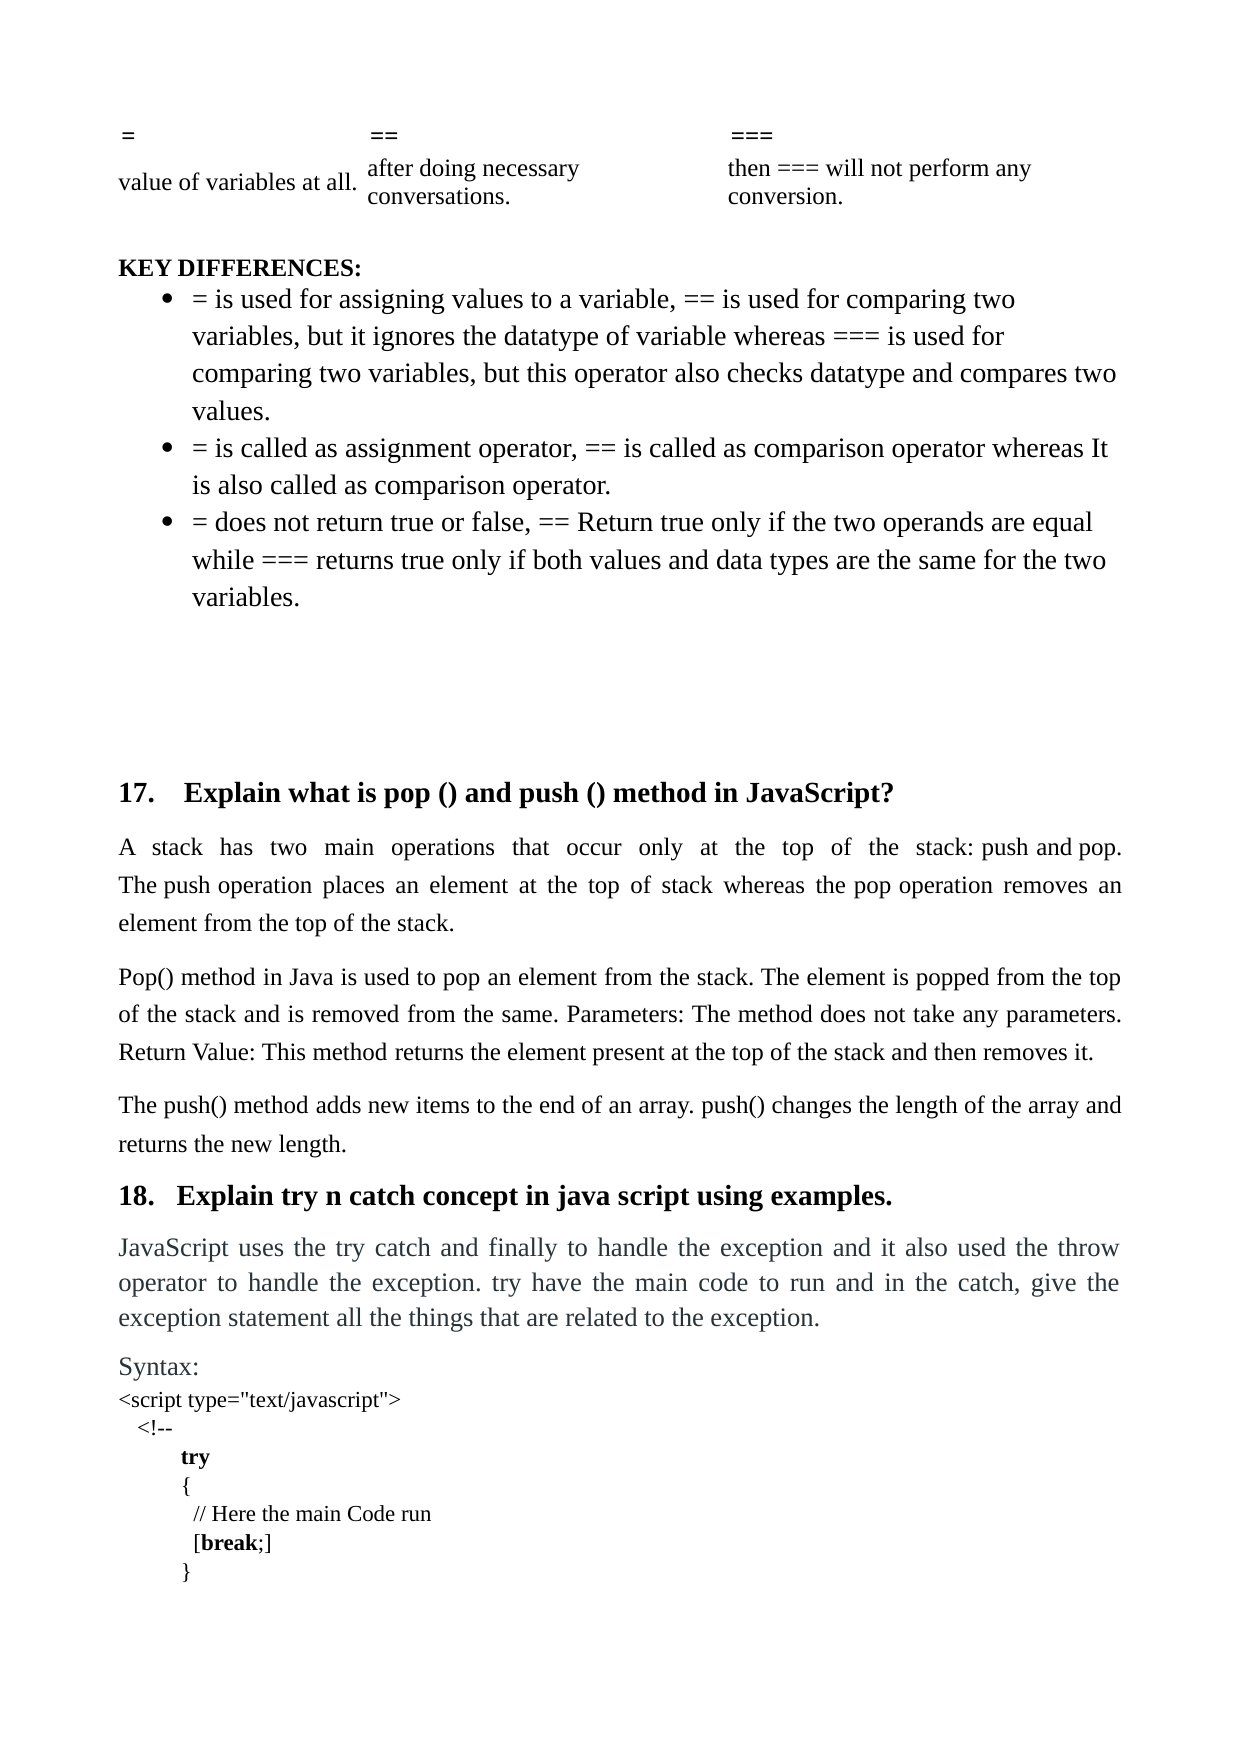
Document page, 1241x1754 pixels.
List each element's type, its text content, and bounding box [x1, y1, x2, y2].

text 18. Explain try n catch concept in java script using examples. [118, 1178, 1122, 1212]
text Syntax: [118, 1351, 1122, 1381]
list = is used for assigning values to a variable, == is used for comparing two variables, but it ignores the datatype of variable whereas === is used for comparing two variables, but this operator also checks datatype and compares two values. [162, 282, 1122, 426]
text try [118, 1441, 1122, 1470]
text // Here the main Code run [118, 1498, 1122, 1527]
text A stack has two main operations that occur only at the top of the stack: push and pop. The push operation places an element at the top of stack whereas the pop operation removes an element from the top of the stack. [118, 828, 1122, 938]
text [break;] [118, 1527, 1122, 1556]
table_cell then === will not perform any conversion. [728, 153, 1122, 210]
text <!-- [118, 1412, 1122, 1441]
table_header = [118, 118, 367, 153]
table_header == [367, 118, 728, 153]
text } [118, 1556, 1122, 1585]
text JavaScript uses the try catch and finally to handle the exception and it also used the throw operator to handle the exception. try have the main code to run and in the catch, give the exception statement all the things that are related to the exception. [118, 1231, 1122, 1332]
list = is called as assignment operator, == is called as comparison operator whereas It is also called as comparison operator. [162, 431, 1122, 501]
text Pop() method in Java is used to pop an element from the stack. The element is popped from the top of the stack and is removed from the same. Parameters: The method does not take any parameters. Return Value: This method returns the element present at the top of the stack and then removes it. [118, 958, 1122, 1067]
text 17. Explain what is pop () and push () method in JavaScript? [118, 775, 1122, 809]
text The push() method adds new items to the end of an array. push() changes the length of the array and returns the new length. [118, 1086, 1122, 1158]
text <script type="text/javascript"> [118, 1386, 1122, 1412]
subtitle KEY DIFFERENCES: [118, 253, 1122, 282]
list = does not return true or false, == Return true only if the two operands are equal while === returns true only if both values and data types are the same for the two variables. [162, 505, 1122, 612]
text { [118, 1470, 1122, 1498]
table_cell after doing necessary conversations. [367, 153, 728, 210]
table_cell value of variables at all. [118, 153, 367, 210]
table_header === [728, 118, 1122, 153]
